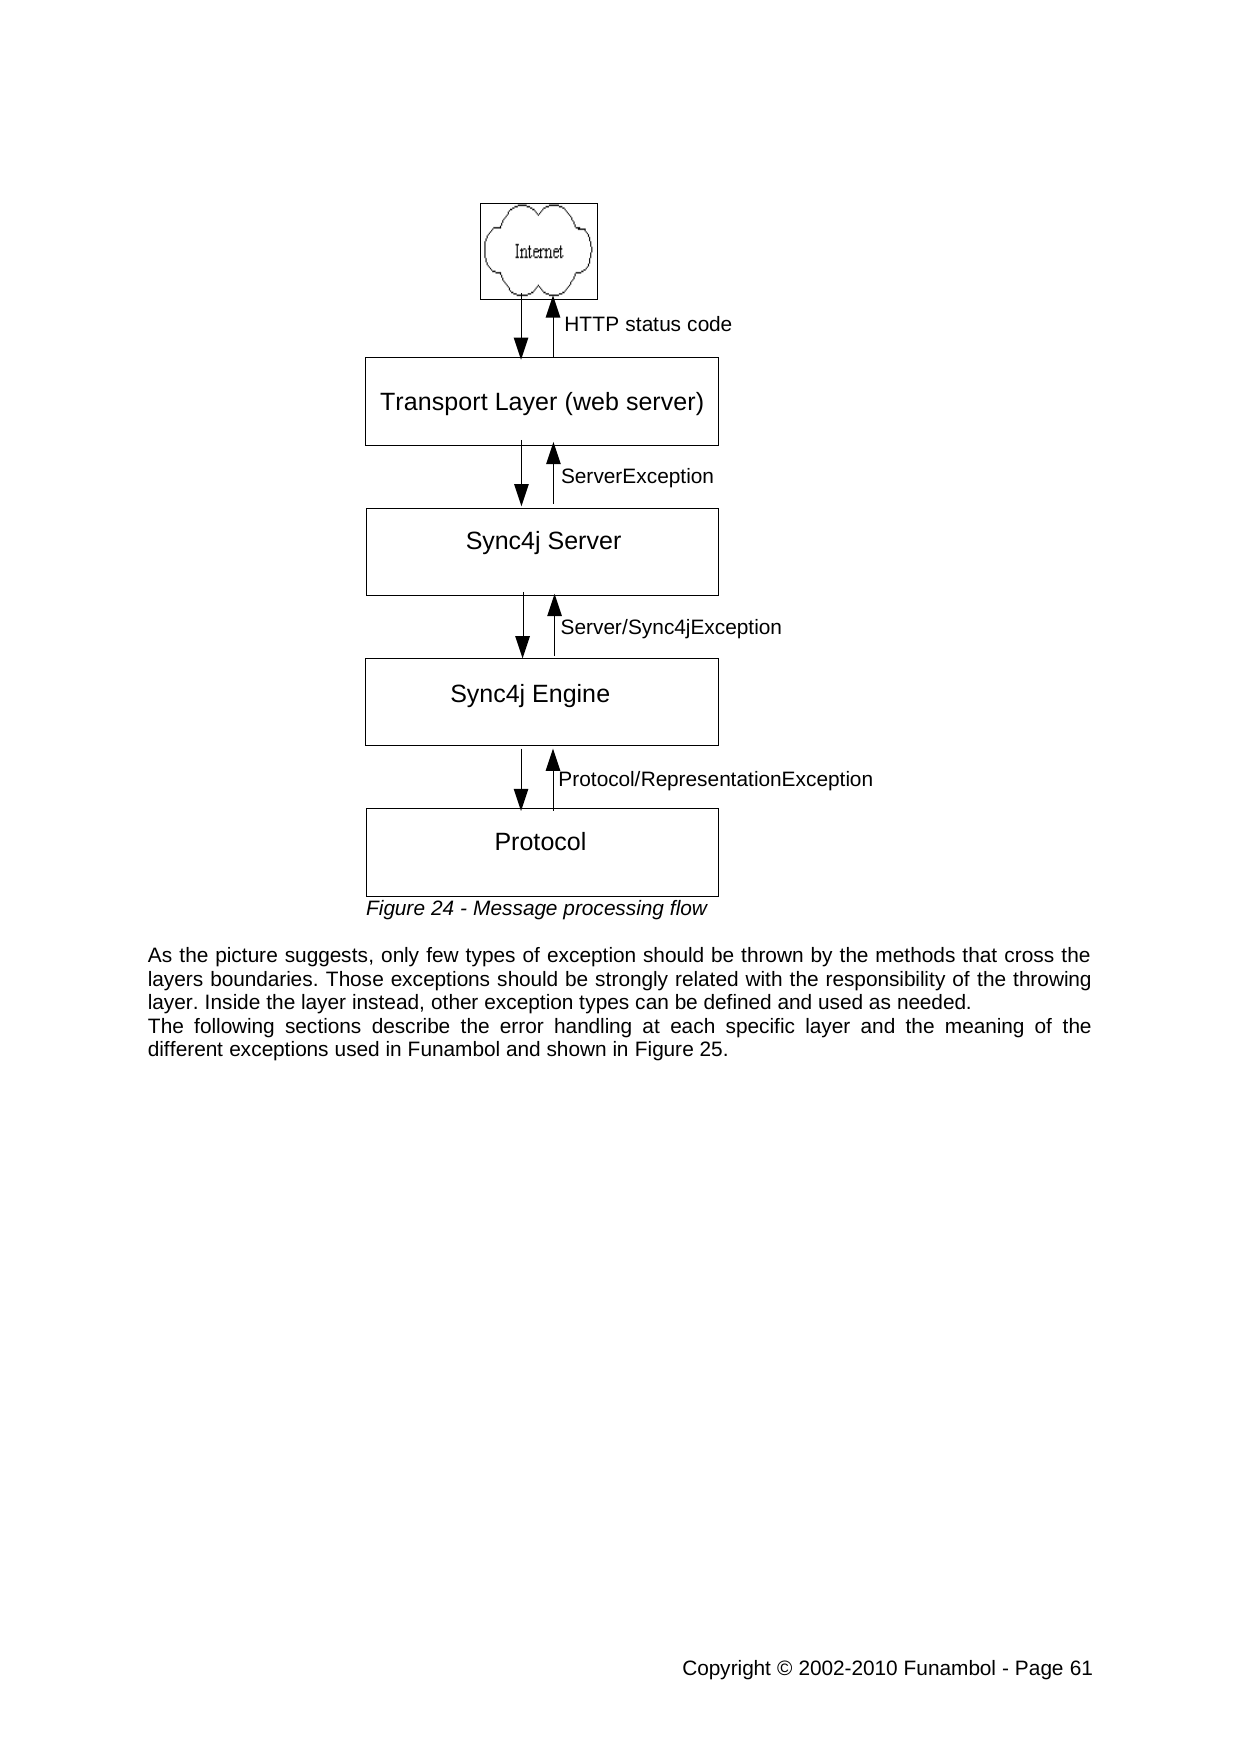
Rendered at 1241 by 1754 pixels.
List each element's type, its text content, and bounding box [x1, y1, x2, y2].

text The following sections describe the error handling at each specific layer and the meaning of the different exceptions used in Funambol and shown in Figure 25. [148, 1014, 1092, 1061]
picture [481, 204, 597, 299]
text Figure 24 - Message processing flow [366, 216, 874, 920]
text As the picture suggests, only few types of exception should be thrown by the methods that cross the layers boundaries. Those exceptions should be strongly related with the responsibility of the throwing layer. Inside the layer instead, other exception types can be defined and used as needed. [148, 203, 1092, 1014]
